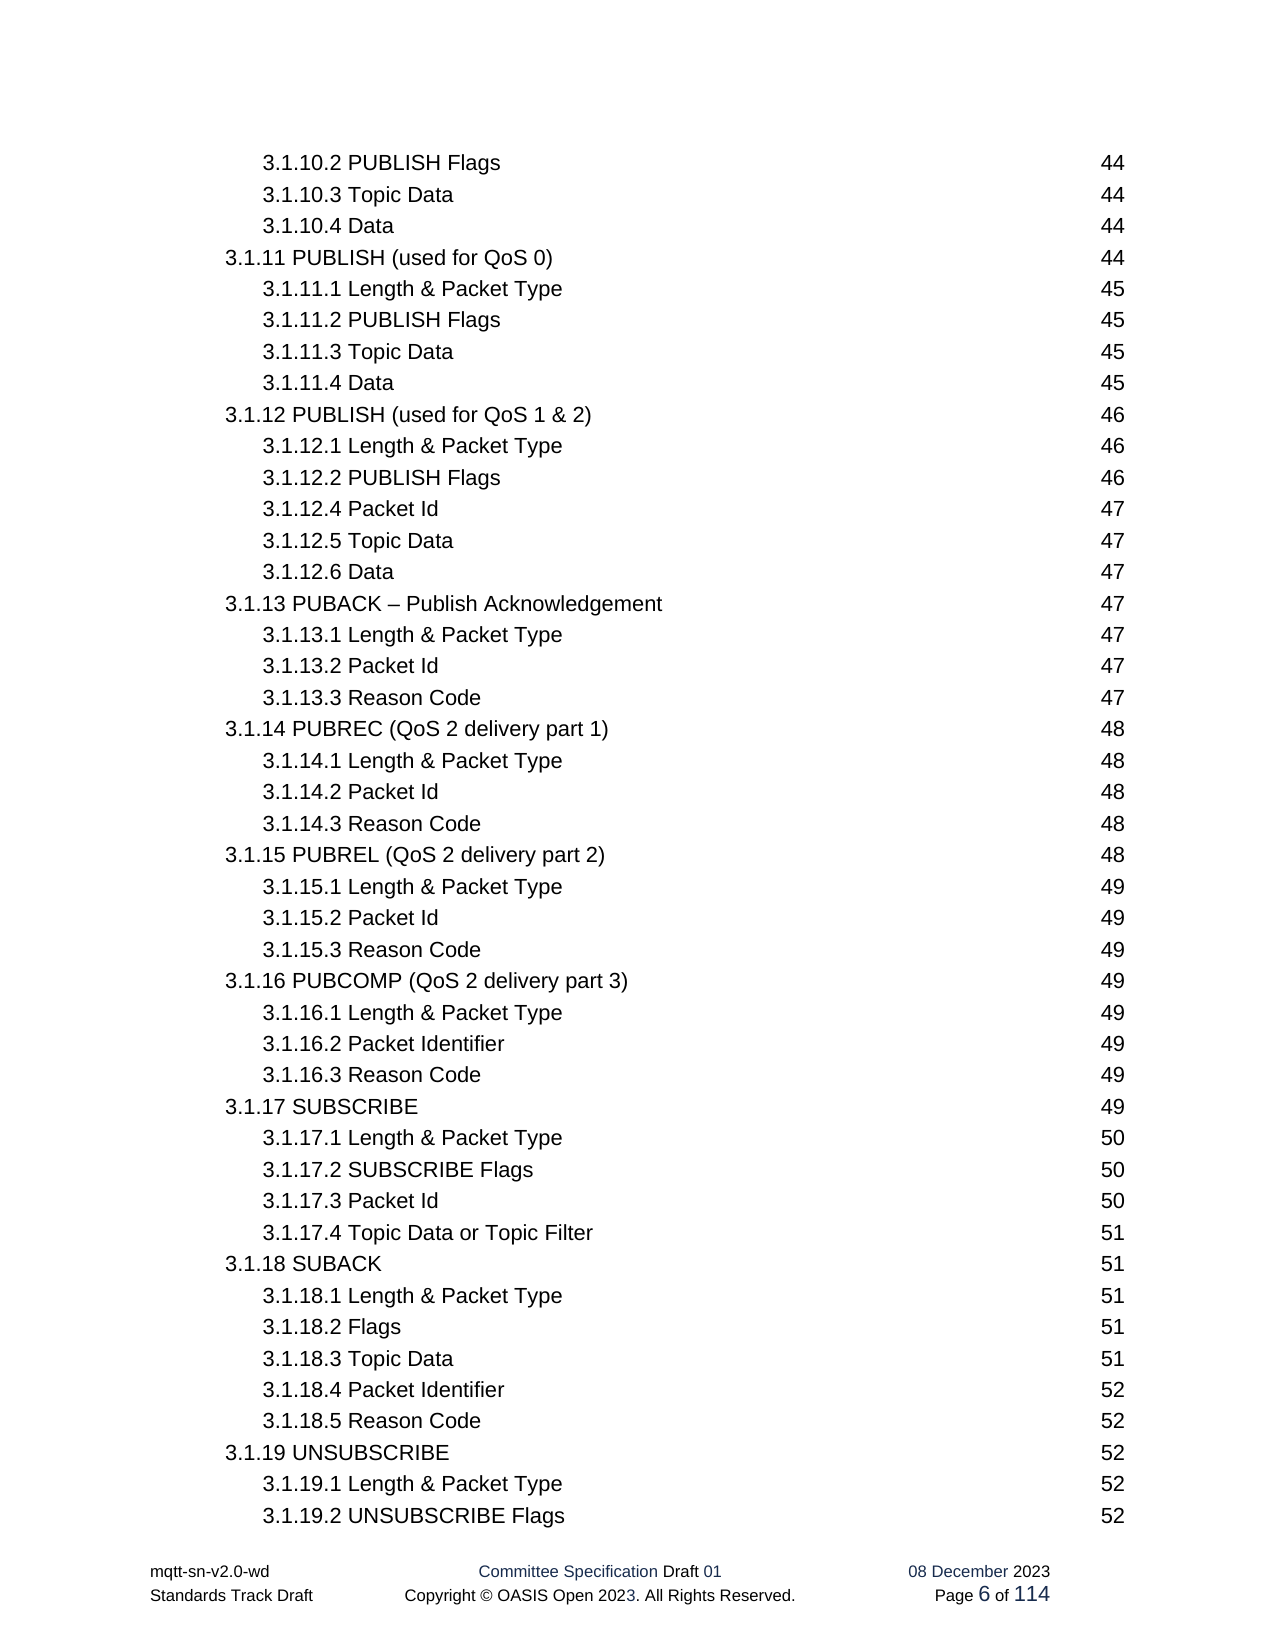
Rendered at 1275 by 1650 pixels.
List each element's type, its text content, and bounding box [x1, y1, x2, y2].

text 3.1.11 PUBLISH (used for QoS 0) 44 [225, 244, 1125, 269]
text 3.1.13.2 Packet Id 47 [262, 653, 1125, 678]
text 3.1.17.1 Length & Packet Type 50 [262, 1125, 1125, 1150]
text 3.1.16 PUBCOMP (QoS 2 delivery part 3) 49 [225, 968, 1125, 993]
text 3.1.12 PUBLISH (used for QoS 1 & 2) 46 [225, 402, 1125, 427]
text 3.1.12.6 Data 47 [262, 559, 1125, 584]
text 3.1.12.2 PUBLISH Flags 46 [262, 464, 1125, 490]
text 3.1.11.1 Length & Packet Type 45 [262, 276, 1125, 301]
text 3.1.18 SUBACK 51 [225, 1251, 1125, 1276]
text 3.1.17.3 Packet Id 50 [262, 1188, 1125, 1213]
text 3.1.18.3 Topic Data 51 [262, 1345, 1125, 1371]
text 3.1.11.2 PUBLISH Flags 45 [262, 307, 1125, 332]
text 3.1.18.2 Flags 51 [262, 1314, 1125, 1339]
text 3.1.18.4 Packet Identifier 52 [262, 1377, 1125, 1402]
text 3.1.15.3 Reason Code 49 [262, 936, 1125, 962]
text 3.1.14.1 Length & Packet Type 48 [262, 748, 1125, 773]
text 3.1.10.4 Data 44 [262, 213, 1125, 238]
text 3.1.12.4 Packet Id 47 [262, 496, 1125, 521]
text 3.1.13 PUBACK – Publish Acknowledgement 47 [225, 590, 1125, 616]
text 3.1.14.2 Packet Id 48 [262, 779, 1125, 804]
text 3.1.16.3 Reason Code 49 [262, 1062, 1125, 1087]
text 3.1.15.1 Length & Packet Type 49 [262, 873, 1125, 899]
text 3.1.15 PUBREL (QoS 2 delivery part 2) 48 [225, 842, 1125, 867]
text 3.1.10.3 Topic Data 44 [262, 181, 1125, 207]
text 3.1.13.1 Length & Packet Type 47 [262, 622, 1125, 647]
text 3.1.17.4 Topic Data or Topic Filter 51 [262, 1219, 1125, 1245]
text 3.1.19.1 Length & Packet Type 52 [262, 1471, 1125, 1496]
text 3.1.11.4 Data 45 [262, 370, 1125, 395]
text 3.1.17.2 SUBSCRIBE Flags 50 [262, 1157, 1125, 1182]
text 3.1.18.5 Reason Code 52 [262, 1408, 1125, 1433]
text 3.1.11.3 Topic Data 45 [262, 339, 1125, 364]
text 3.1.14.3 Reason Code 48 [262, 811, 1125, 836]
text 3.1.12.5 Topic Data 47 [262, 527, 1125, 553]
text 3.1.16.1 Length & Packet Type 49 [262, 999, 1125, 1024]
text 3.1.12.1 Length & Packet Type 46 [262, 433, 1125, 458]
text 3.1.19 UNSUBSCRIBE 52 [225, 1440, 1125, 1465]
text 3.1.10.2 PUBLISH Flags 44 [262, 150, 1125, 175]
text 3.1.19.2 UNSUBSCRIBE Flags 52 [262, 1503, 1125, 1528]
text 3.1.16.2 Packet Identifier 49 [262, 1031, 1125, 1056]
text 3.1.18.1 Length & Packet Type 51 [262, 1282, 1125, 1308]
text 3.1.17 SUBSCRIBE 49 [225, 1094, 1125, 1119]
text 3.1.13.3 Reason Code 47 [262, 685, 1125, 710]
text 3.1.15.2 Packet Id 49 [262, 905, 1125, 930]
text 3.1.14 PUBREC (QoS 2 delivery part 1) 48 [225, 716, 1125, 741]
